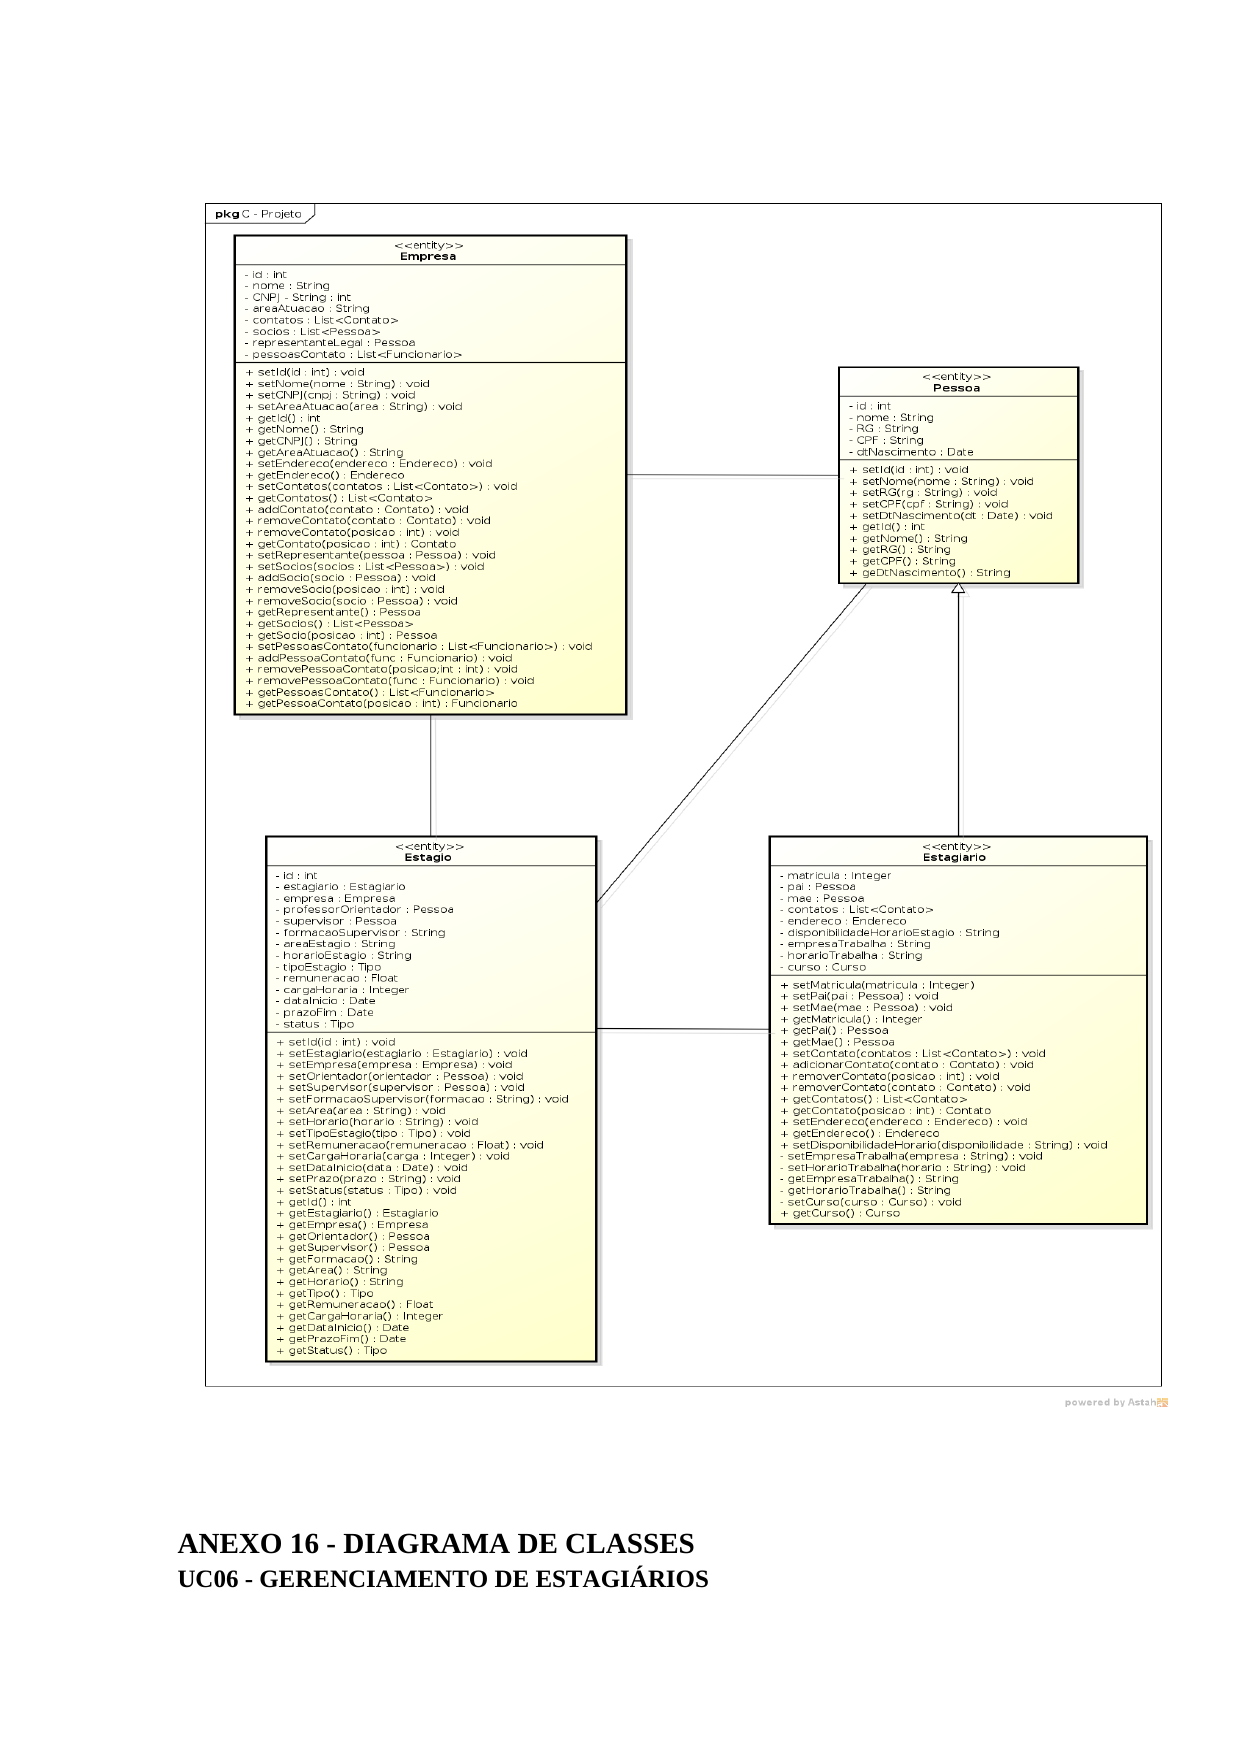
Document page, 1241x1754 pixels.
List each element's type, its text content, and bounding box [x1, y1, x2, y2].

text ANEXO 16 - DIAGRAMA DE CLASSES [177, 1528, 1122, 1560]
picture [196, 196, 1171, 1410]
text UC06 - GERENCIAMENTO DE ESTAGIÁRIOS [177, 1565, 1122, 1593]
